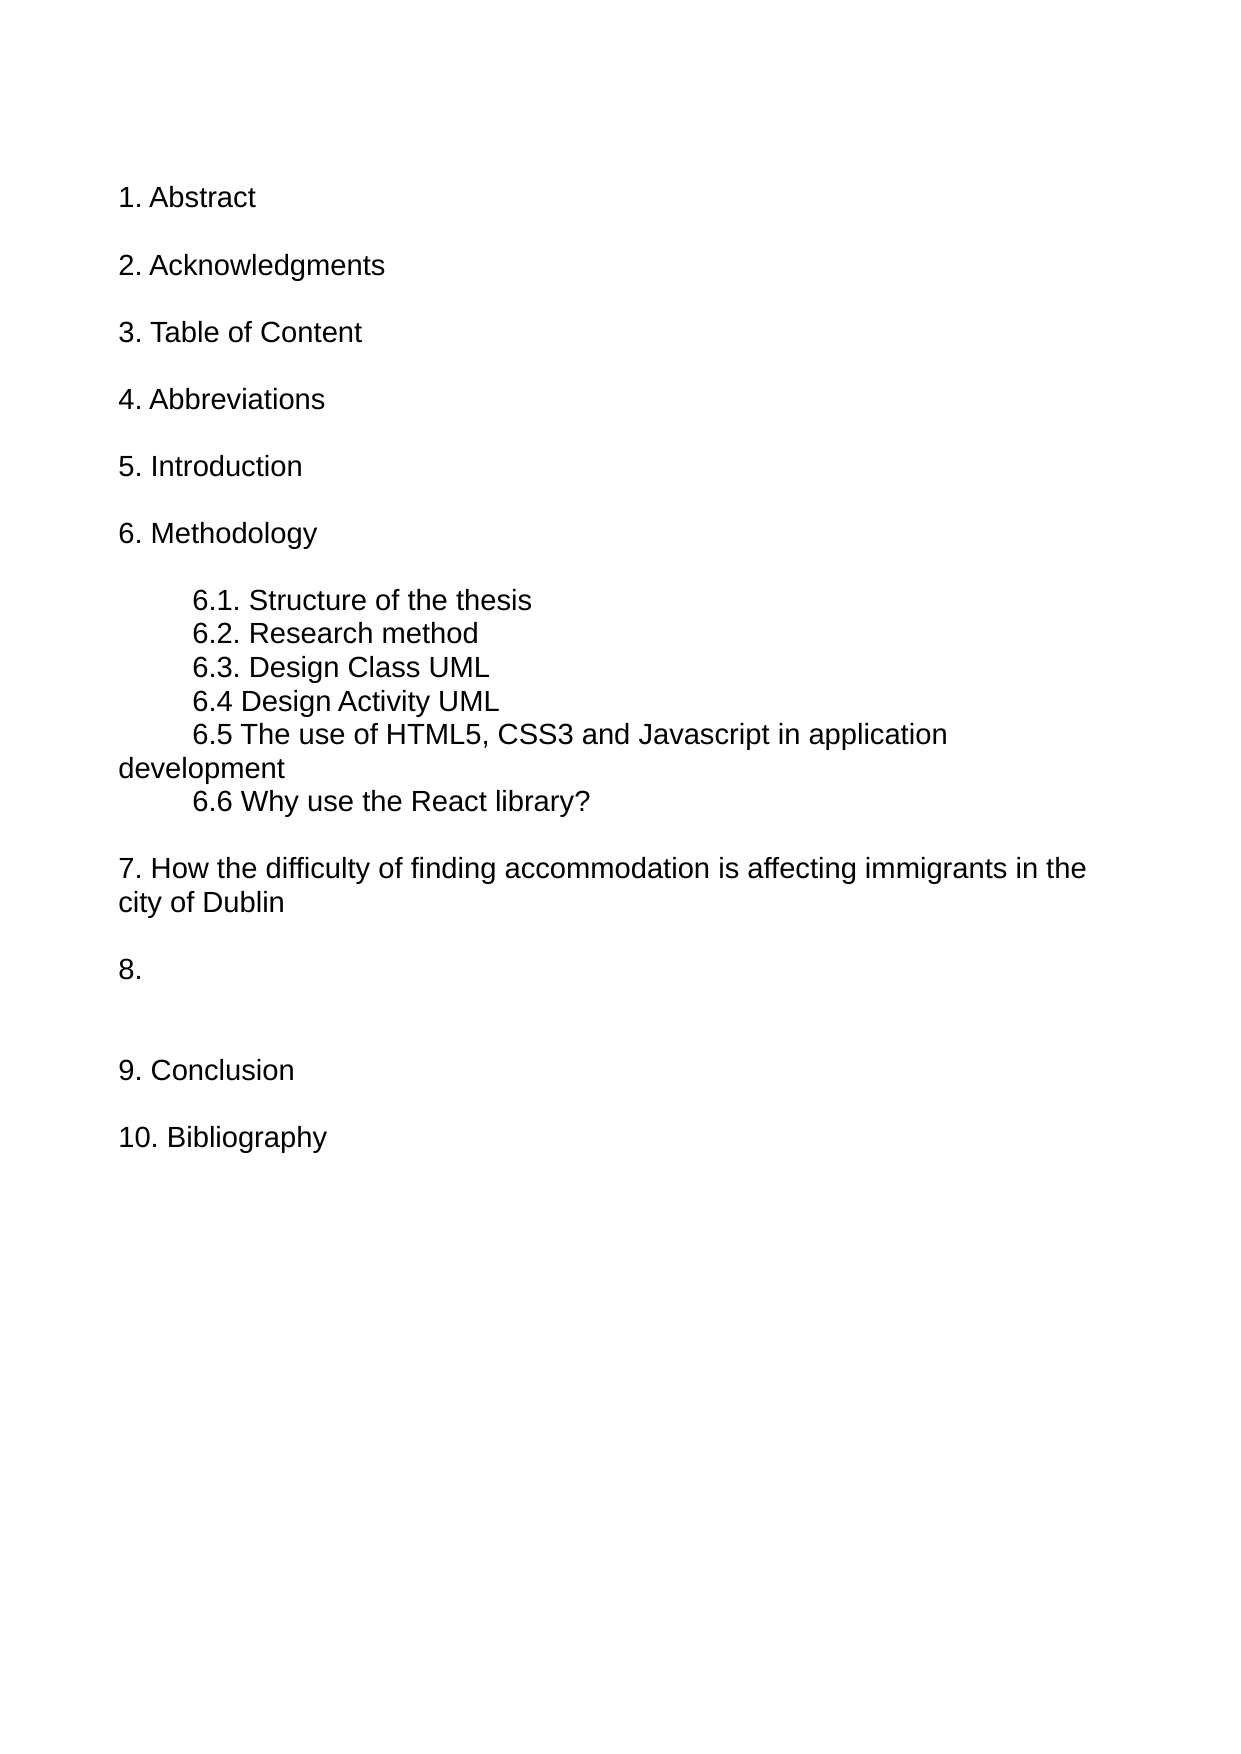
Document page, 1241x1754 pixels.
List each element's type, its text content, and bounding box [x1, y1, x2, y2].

text 7. How the difficulty of finding accommodation is affecting immigrants in the city of Dublin [118, 818, 1122, 918]
text 9. Conclusion 10. Bibliography [118, 1052, 1122, 1153]
text 6.2. Research method [118, 616, 1122, 650]
text 6.1. Structure of the thesis [118, 549, 1122, 616]
text 8. [118, 952, 1122, 1019]
text 5. Introduction [118, 415, 1122, 482]
text 6. Methodology [118, 482, 1122, 549]
text 6.4 Design Activity UML [118, 683, 1122, 717]
text 6.5 The use of HTML5, CSS3 and Javascript in application development [118, 717, 1122, 784]
text 4. Abbreviations [118, 348, 1122, 415]
text 2. Acknowledgments [118, 214, 1122, 281]
text 1. Abstract [118, 180, 1122, 214]
text 6.6 Why use the React library? [118, 784, 1122, 818]
text 6.3. Design Class UML [118, 650, 1122, 683]
text 3. Table of Content [118, 281, 1122, 348]
